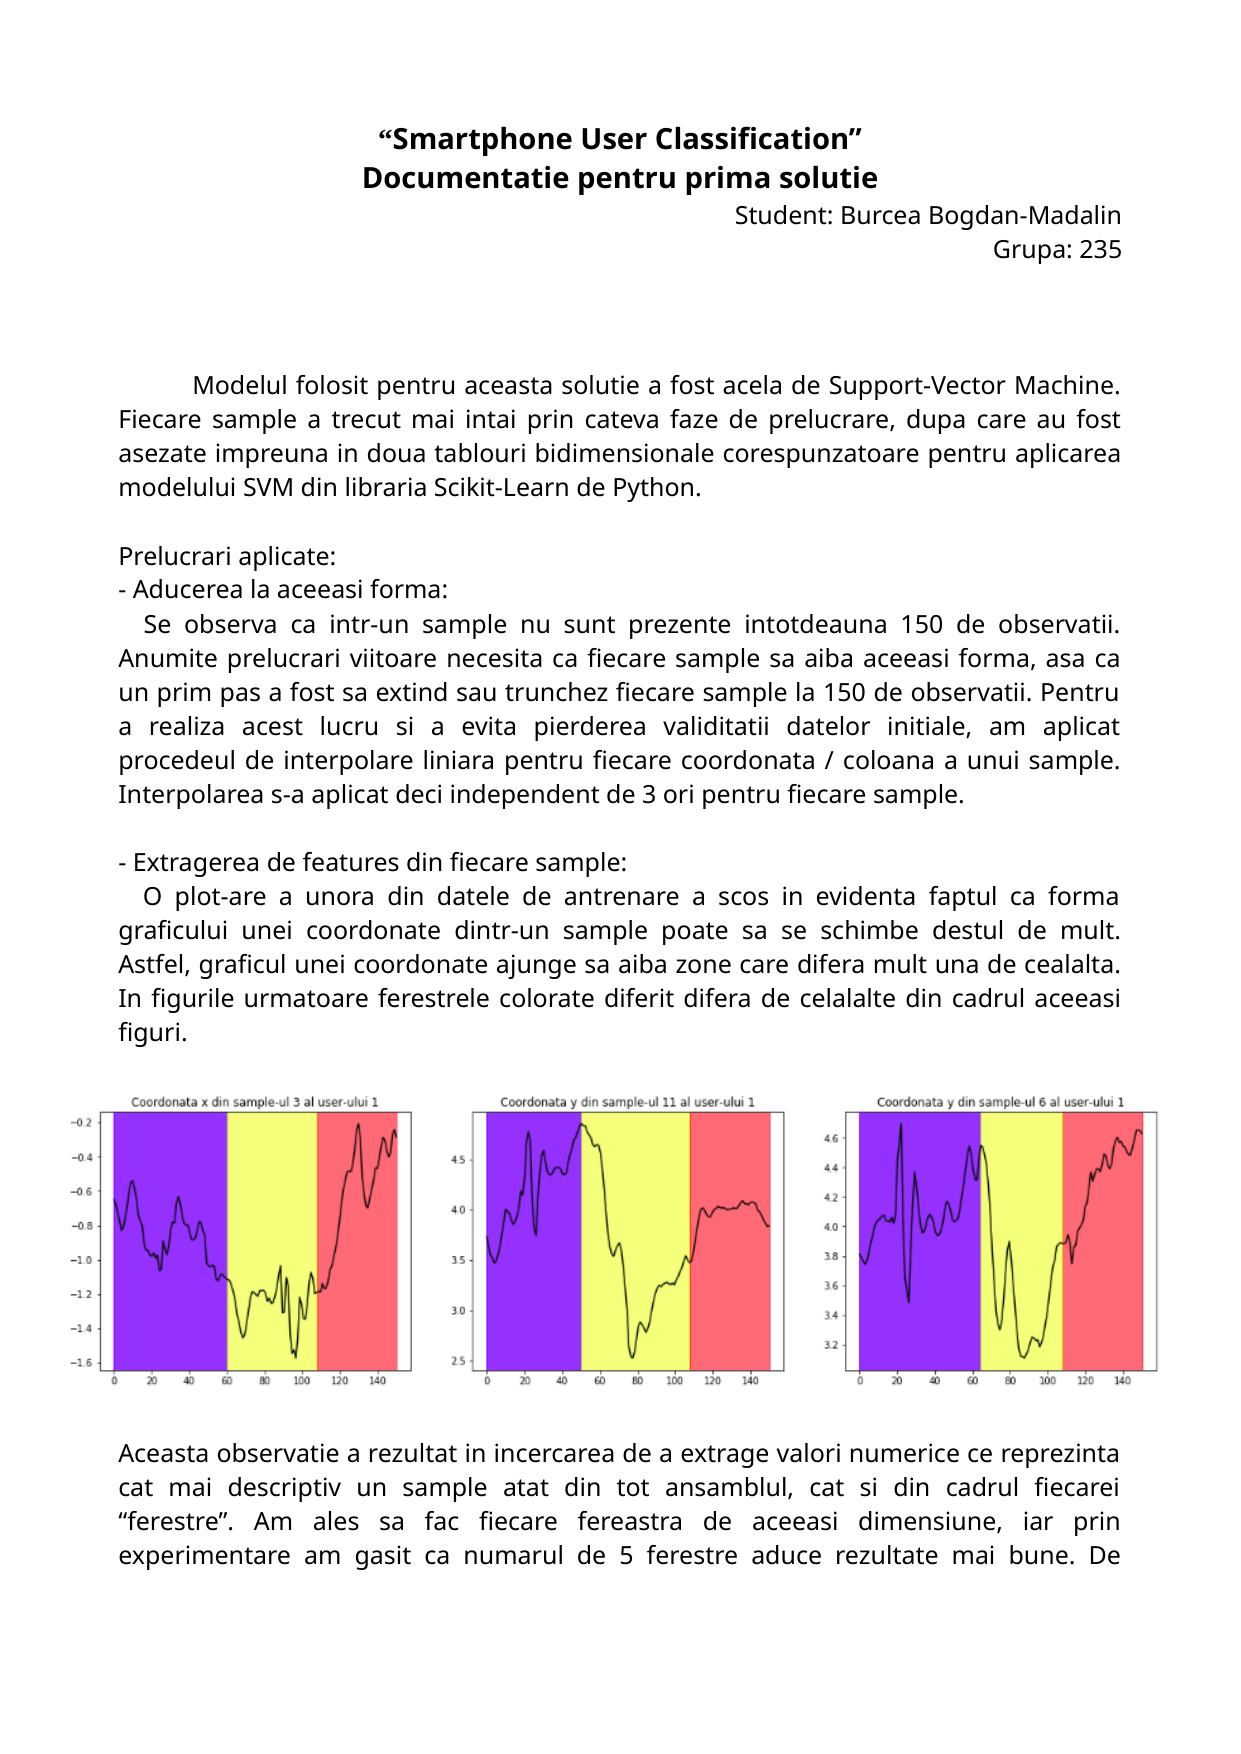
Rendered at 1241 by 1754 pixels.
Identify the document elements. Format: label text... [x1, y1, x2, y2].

text - Aducerea la aceeasi forma: [118, 572, 1122, 606]
text Student: Burcea Bogdan-Madalin [118, 197, 1122, 232]
picture [57, 1090, 1180, 1402]
text O plot-are a unora din datele de antrenare a scos in evidenta faptul ca forma graficului unei coordonate dintr-un sample poate sa se schimbe destul de mult. Astfel, graficul unei coordonate ajunge sa aiba zone care difera mult una de cealalta. In figurile urmatoare ferestrele colorate diferit difera de celalalte din cadrul aceeasi figuri. [118, 879, 1122, 1049]
text - Extragerea de features din fiecare sample: [118, 845, 1122, 879]
text Aceasta observatie a rezultat in incercarea de a extrage valori numerice ce reprezinta cat mai descriptiv un sample atat din tot ansamblul, cat si din cadrul fiecarei “ferestre”. Am ales sa fac fiecare fereastra de aceeasi dimensiune, iar prin experimentare am gasit ca numarul de 5 ferestre aduce rezultate mai bune. De [118, 1436, 1122, 1572]
text “Smartphone User Classification” [118, 118, 1122, 158]
text Se observa ca intr-un sample nu sunt prezente intotdeauna 150 de observatii. Anumite prelucrari viitoare necesita ca fiecare sample sa aiba aceeasi forma, asa ca un prim pas a fost sa extind sau trunchez fiecare sample la 150 de observatii. Pentru a realiza acest lucru si a evita pierderea validitatii datelor initiale, am aplicat procedeul de interpolare liniara pentru fiecare coordonata / coloana a unui sample. Interpolarea s-a aplicat deci independent de 3 ori pentru fiecare sample. [118, 606, 1122, 811]
text Grupa: 235 [118, 232, 1122, 266]
text Prelucrari aplicate: [118, 538, 1122, 572]
text Modelul folosit pentru aceasta solutie a fost acela de Support-Vector Machine. Fiecare sample a trecut mai intai prin cateva faze de prelucrare, dupa care au fost asezate impreuna in doua tablouri bidimensionale corespunzatoare pentru aplicarea modelului SVM din libraria Scikit-Learn de Python. [118, 368, 1122, 504]
text Documentatie pentru prima solutie [118, 158, 1122, 197]
